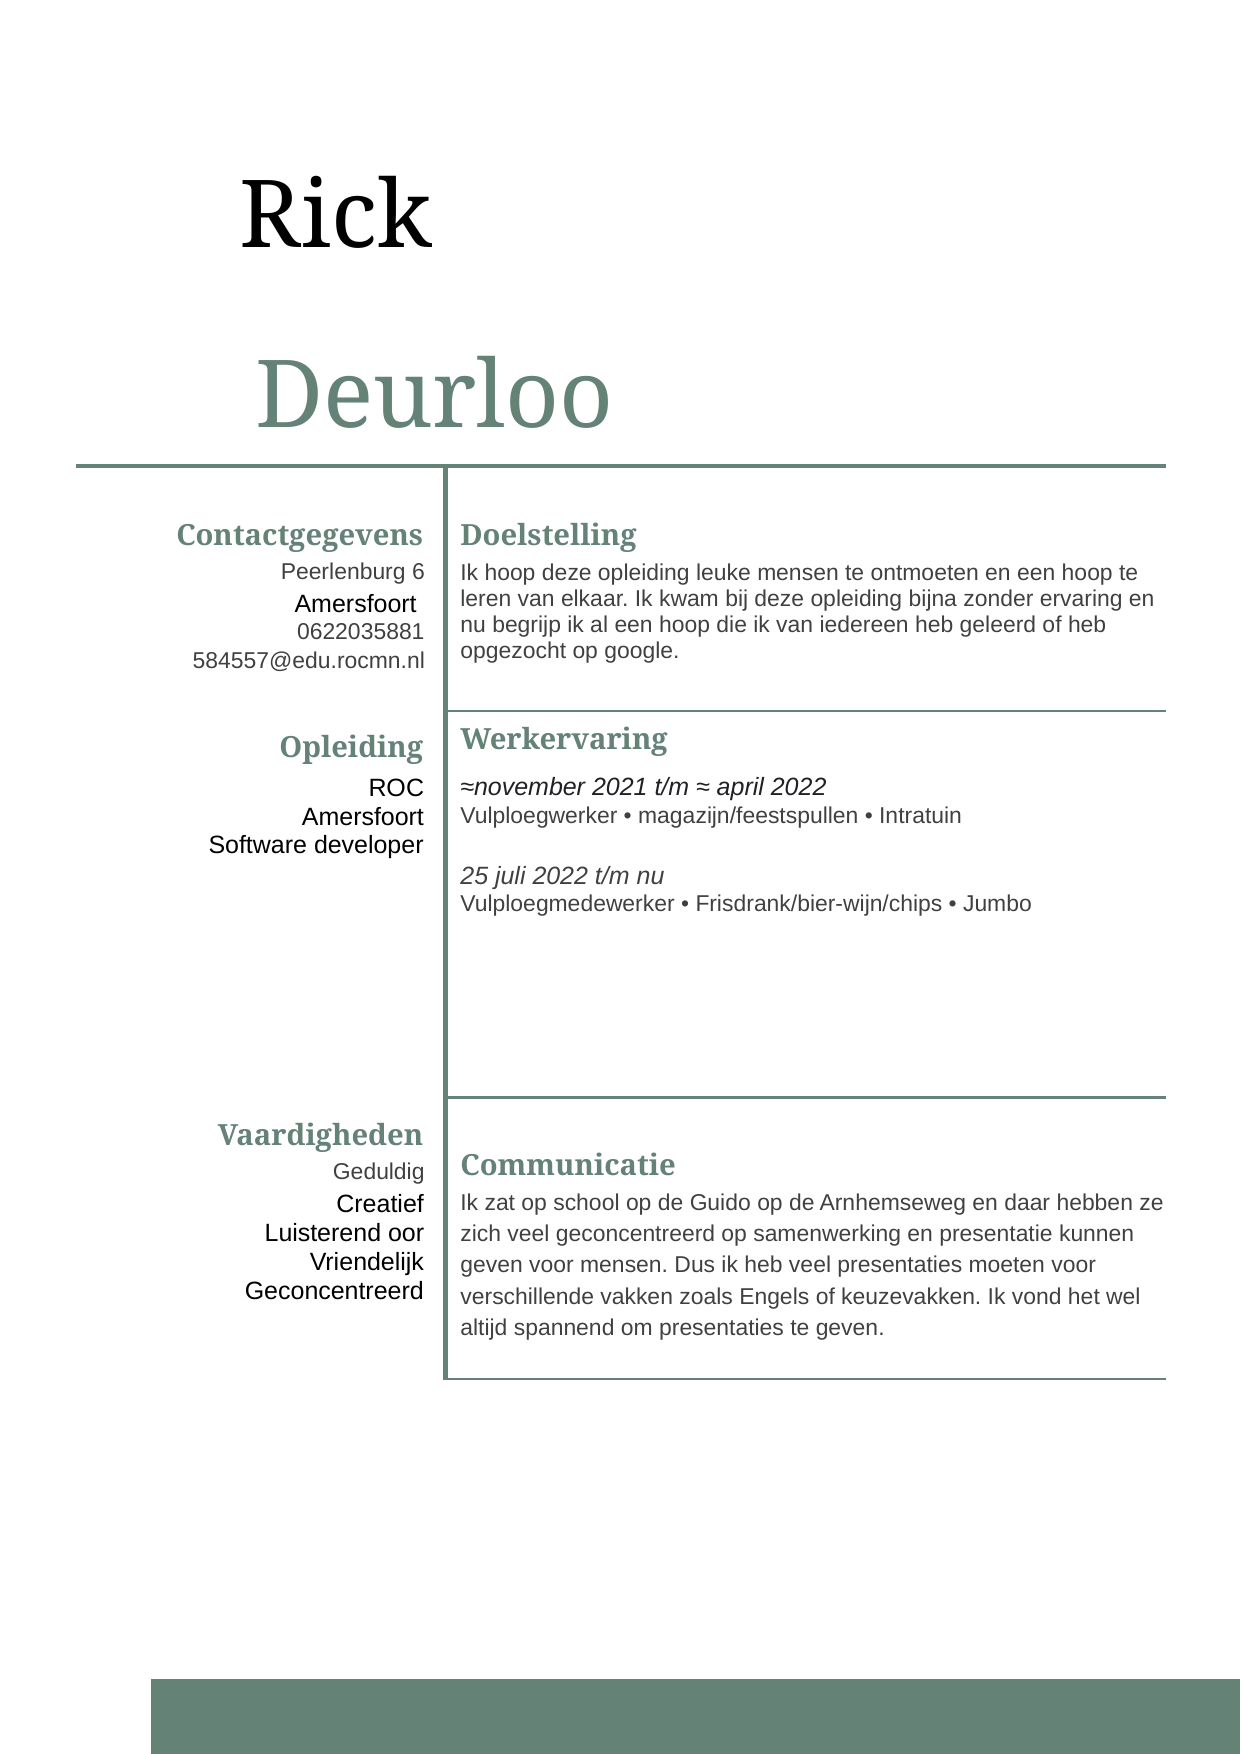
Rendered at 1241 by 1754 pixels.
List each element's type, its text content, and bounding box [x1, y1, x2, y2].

table_cell Communicatie Ik zat op school op de Guido op de Arnhemseweg en daar hebben ze zich veel geconcentreerd op samenwerking en presentatie kunnen geven voor mensen. Dus ik heb veel presentaties moeten voor verschillende vakken zoals Engels of keuzevakken. Ik vond het wel altijd spannend om presentaties te geven. [448, 1099, 1166, 1378]
subtitle Deurloo [255, 327, 1093, 455]
table_header Doelstelling Ik hoop deze opleiding leuke mensen te ontmoeten en een hoop te leren van elkaar. Ik kwam bij deze opleiding bijna zonder ervaring en nu begrijp ik al een hoop die ik van iedereen heb geleerd of heb opgezocht op google. [448, 468, 1166, 710]
table_header Contactgegevens Peerlenburg 6 Amersfoort 0622035881 584557@edu.rocmn.nl Opleiding ROC Amersfoort Software developer Vaardigheden Geduldig Creatief Luisterend oor Vriendelijk Geconcentreerd [76, 468, 443, 1378]
table_cell Werkervaring ≈november 2021 t/m ≈ april 2022 Vulploegwerker • magazijn/feestspullen • Intratuin 25 juli 2022 t/m nu Vulploegmedewerker • Frisdrank/bier-wijn/chips • Jumbo [448, 712, 1166, 1096]
text Rick [148, 148, 1093, 275]
